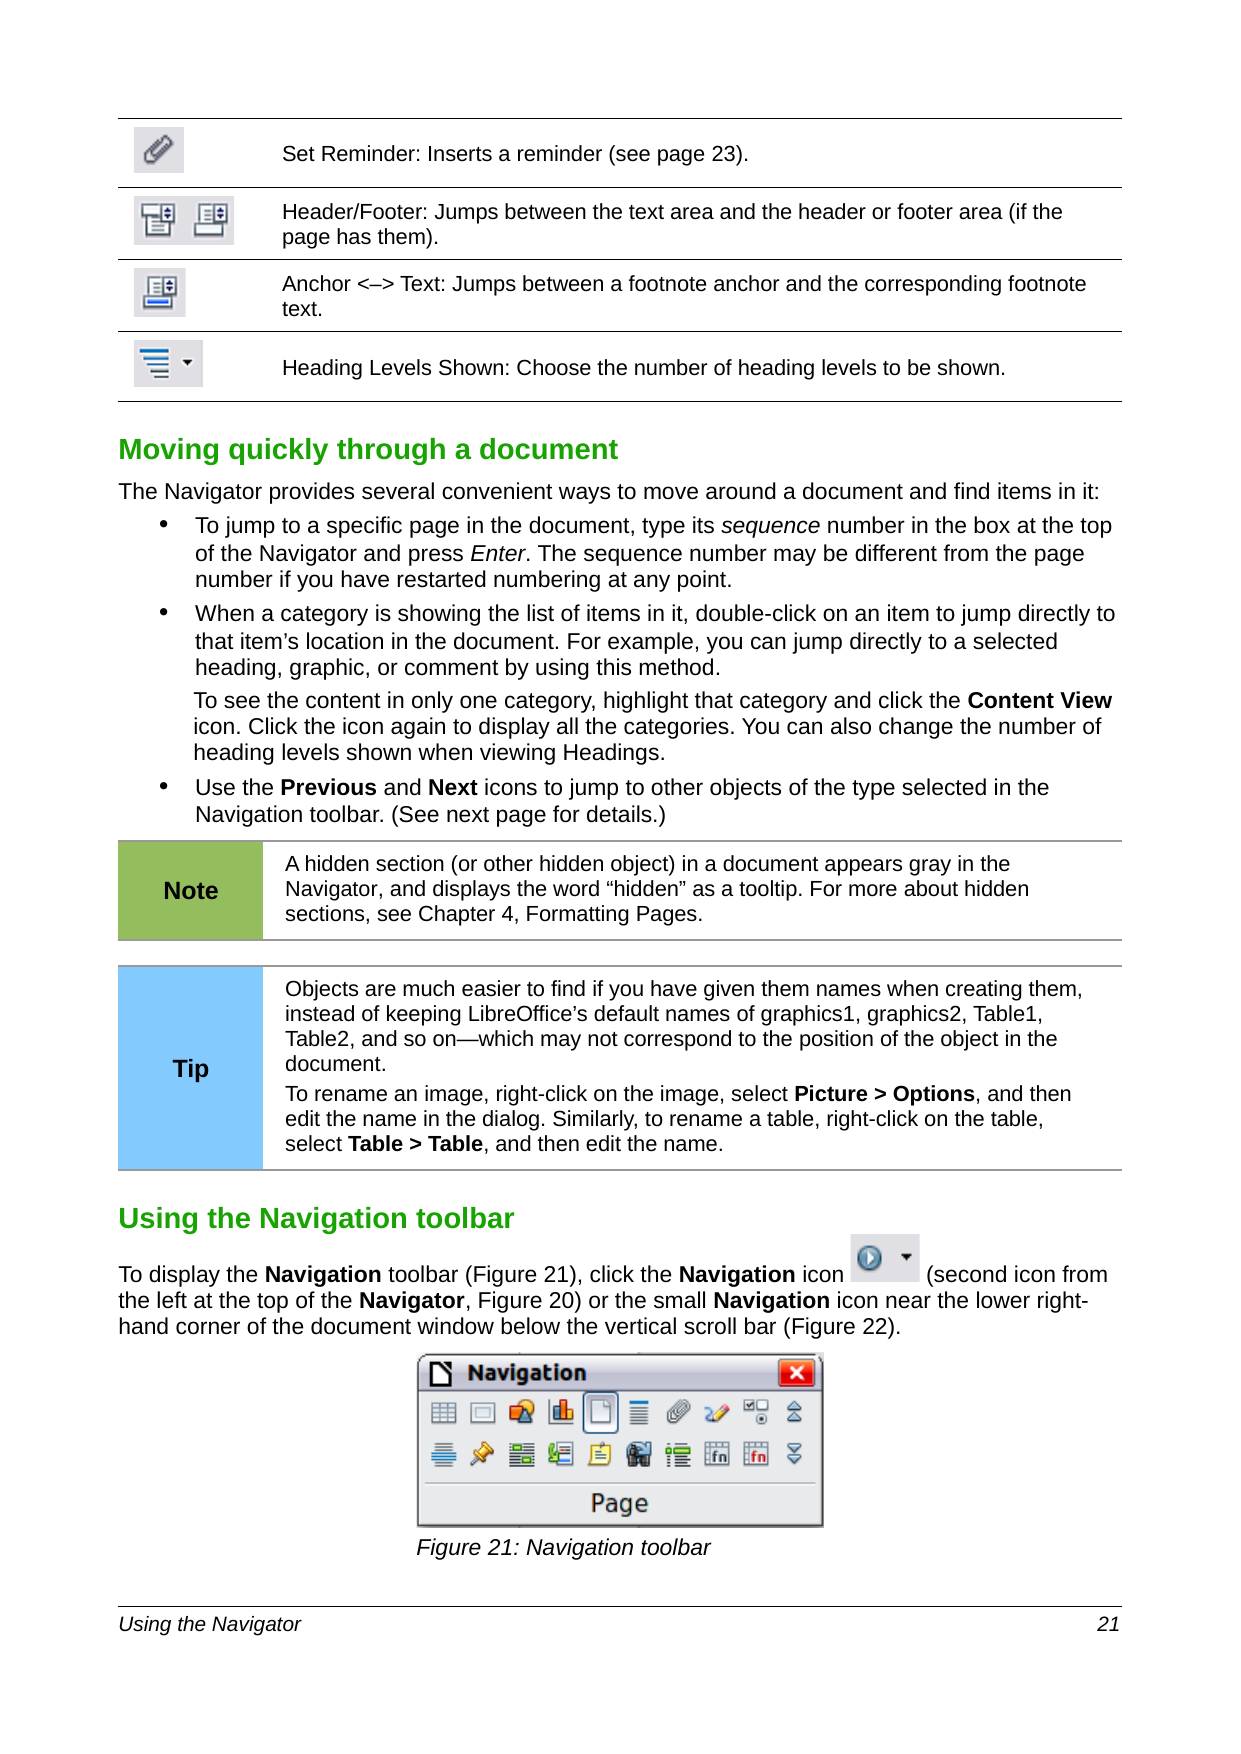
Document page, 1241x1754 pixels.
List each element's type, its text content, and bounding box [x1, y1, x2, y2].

text Figure 21: Navigation toolbar [416, 1534, 824, 1561]
list When a category is showing the list of items in it, double-click on an item to jump directly to that item’s location in the document. For example, you can jump directly to a selected heading, graphic, or comment by using this method. [156, 598, 1122, 680]
table_header Tip [118, 967, 263, 1169]
list The Navigator provides several convenient ways to move around a document and find items in it: [118, 478, 1122, 504]
list To jump to a specific page in the document, type its sequence number in the box at the top of the Navigator and press Enter. The sequence number may be different from the page number if you have restarted numbering at any point. [156, 510, 1122, 592]
picture [133, 268, 186, 317]
picture [416, 1352, 824, 1528]
subtitle Moving quickly through a document [118, 432, 1122, 465]
table_cell [118, 260, 266, 331]
table_header A hidden section (or other hidden object) in a document appears gray in the Navigator, and displays the word “hidden” as a tooltip. For more about hidden sections, see Chapter 4, Formatting Pages. [264, 842, 1122, 939]
list Use the Previous and Next icons to jump to other objects of the type selected in the Navigation toolbar. (See next page for details.) [156, 772, 1122, 827]
subtitle Using the Navigation toolbar [118, 1201, 1122, 1235]
list To see the content in only one category, highlight that category and click the Content View icon. Click the icon again to display all the categories. You can also change the number of heading levels shown when viewing Headings. [193, 687, 1122, 766]
table_cell [118, 119, 266, 187]
picture [850, 1234, 920, 1282]
table_header Objects are much easier to find if you have given them names when creating them, instead of keeping LibreOffice’s default names of graphics1, graphics2, Table1, Table2, and so on—which may not correspond to the position of the object in the document. To rename an image, right-click on the image, select Picture > Options, and then edit the name in the dialog. Similarly, to rename a table, right-click on the table, select Table > Table, and then edit the name. [264, 967, 1122, 1169]
table_cell Heading Levels Shown: Choose the number of heading levels to be shown. [266, 332, 1122, 401]
picture [133, 127, 184, 173]
picture [133, 196, 235, 245]
table_cell [118, 332, 266, 401]
table_header Note [118, 842, 263, 939]
table_cell Header/Footer: Jumps between the text area and the header or footer area (if the page has them). [266, 188, 1122, 259]
text To display the Navigation toolbar (Figure 21), click the Navigation icon (second icon from the left at the top of the Navigator, Figure 20) or the small Navigation icon near the lower right-hand corner of the document window below the vertical scroll bar (Figure 22). [118, 1235, 1122, 1339]
table_cell Anchor <–> Text: Jumps between a footnote anchor and the corresponding footnote text. [266, 260, 1122, 331]
picture [133, 340, 204, 387]
table_cell Set Reminder: Inserts a reminder (see page 22). [266, 119, 1122, 187]
table_cell [118, 188, 266, 259]
